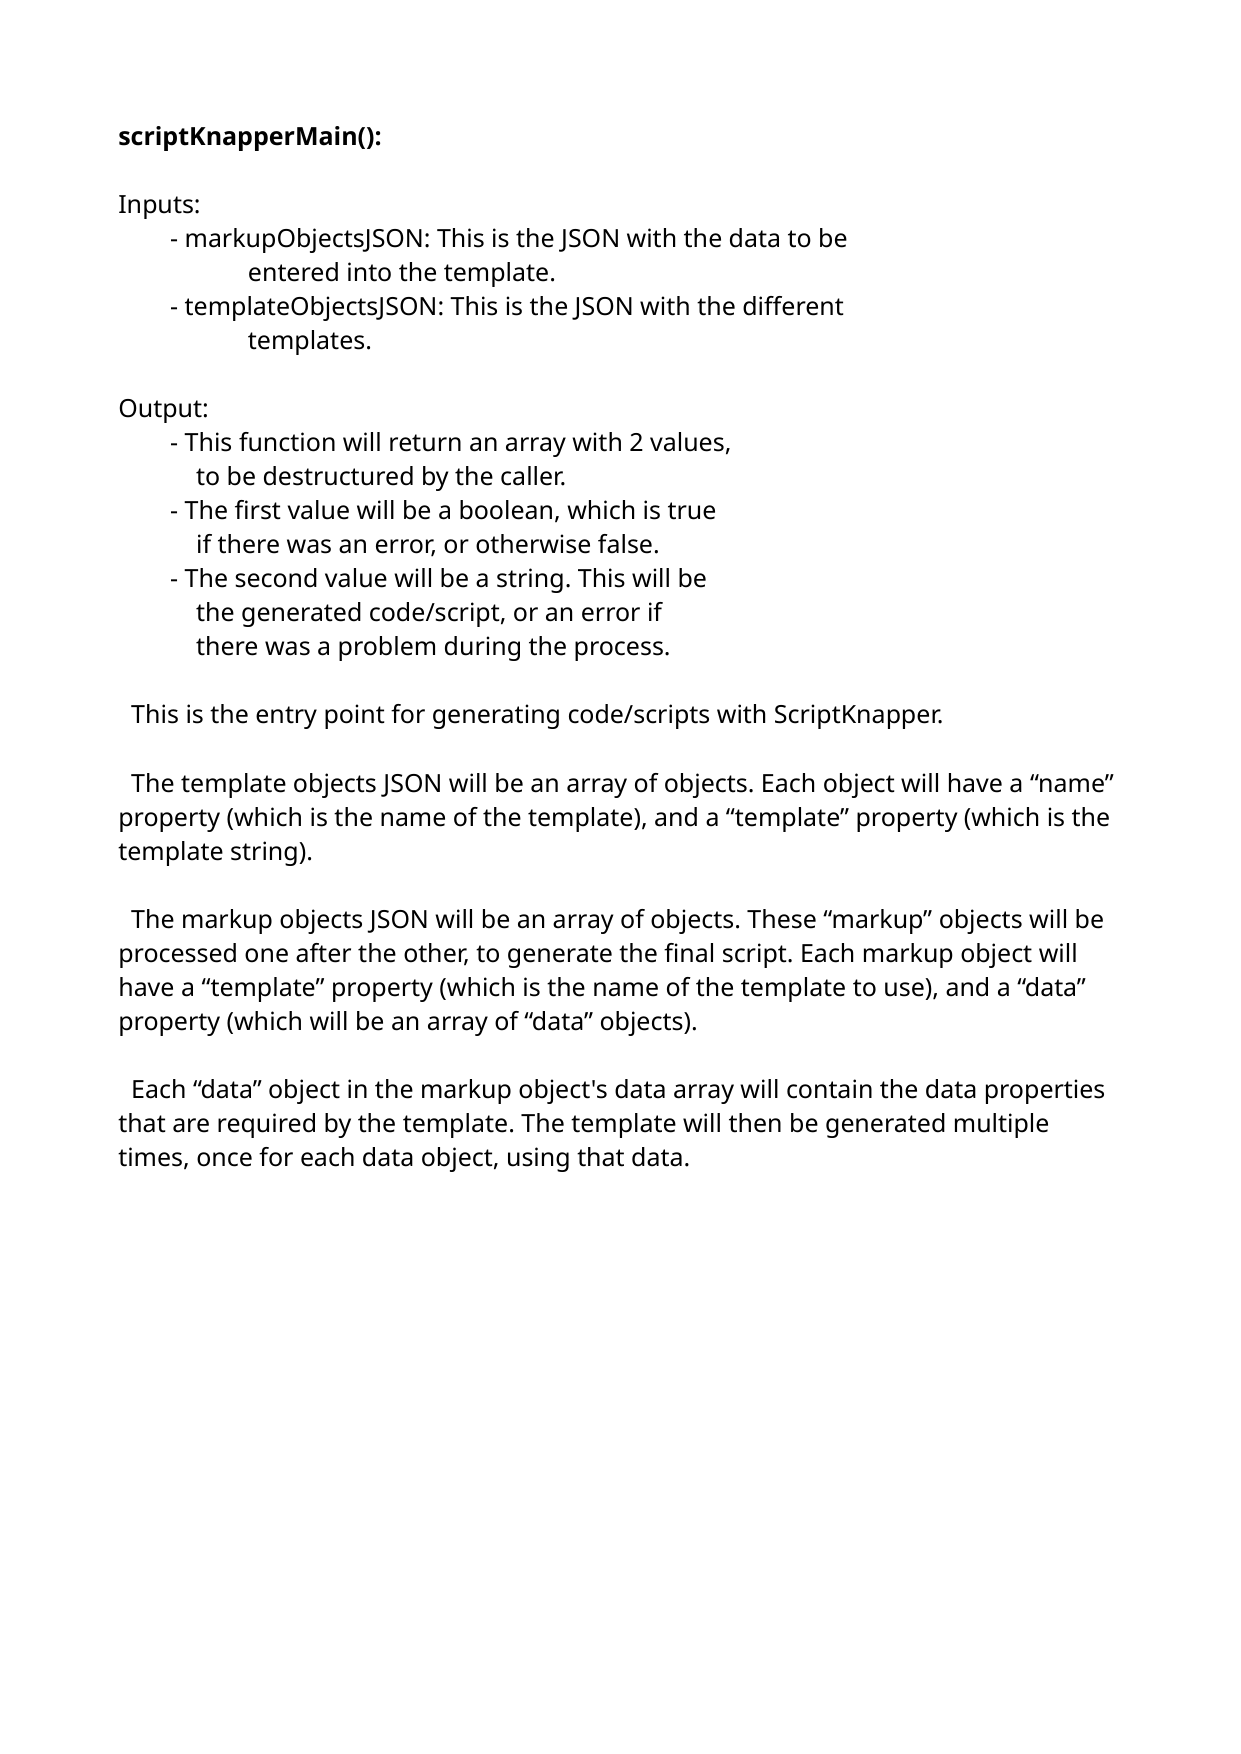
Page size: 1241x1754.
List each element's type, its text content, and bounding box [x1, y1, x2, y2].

text the generated code/script, or an error if [118, 595, 1122, 629]
text Output: [118, 391, 1122, 425]
text The template objects JSON will be an array of objects. Each object will have a “name” property (which is the name of the template), and a “template” property (which is the template string). [118, 765, 1122, 867]
text - templateObjectsJSON: This is the JSON with the different [118, 288, 1122, 322]
text templates. [118, 322, 1122, 357]
text Inputs: [118, 186, 1122, 220]
text Each “data” object in the markup object's data array will contain the data properties that are required by the template. The template will then be generated multiple times, once for each data object, using that data. [118, 1072, 1122, 1174]
text The markup objects JSON will be an array of objects. These “markup” objects will be processed one after the other, to generate the final script. Each markup object will have a “template” property (which is the name of the template to use), and a “data” property (which will be an array of “data” objects). [118, 902, 1122, 1038]
text scriptKnapperMain(): [118, 118, 1122, 152]
text This is the entry point for generating code/scripts with ScriptKnapper. [118, 697, 1122, 731]
text there was a problem during the process. [118, 629, 1122, 663]
text - The first value will be a boolean, which is true [118, 493, 1122, 527]
text entered into the template. [118, 254, 1122, 288]
text - The second value will be a string. This will be [118, 561, 1122, 595]
text - markupObjectsJSON: This is the JSON with the data to be [118, 220, 1122, 254]
text - This function will return an array with 2 values, [118, 425, 1122, 459]
text to be destructured by the caller. [118, 459, 1122, 493]
text if there was an error, or otherwise false. [118, 527, 1122, 561]
